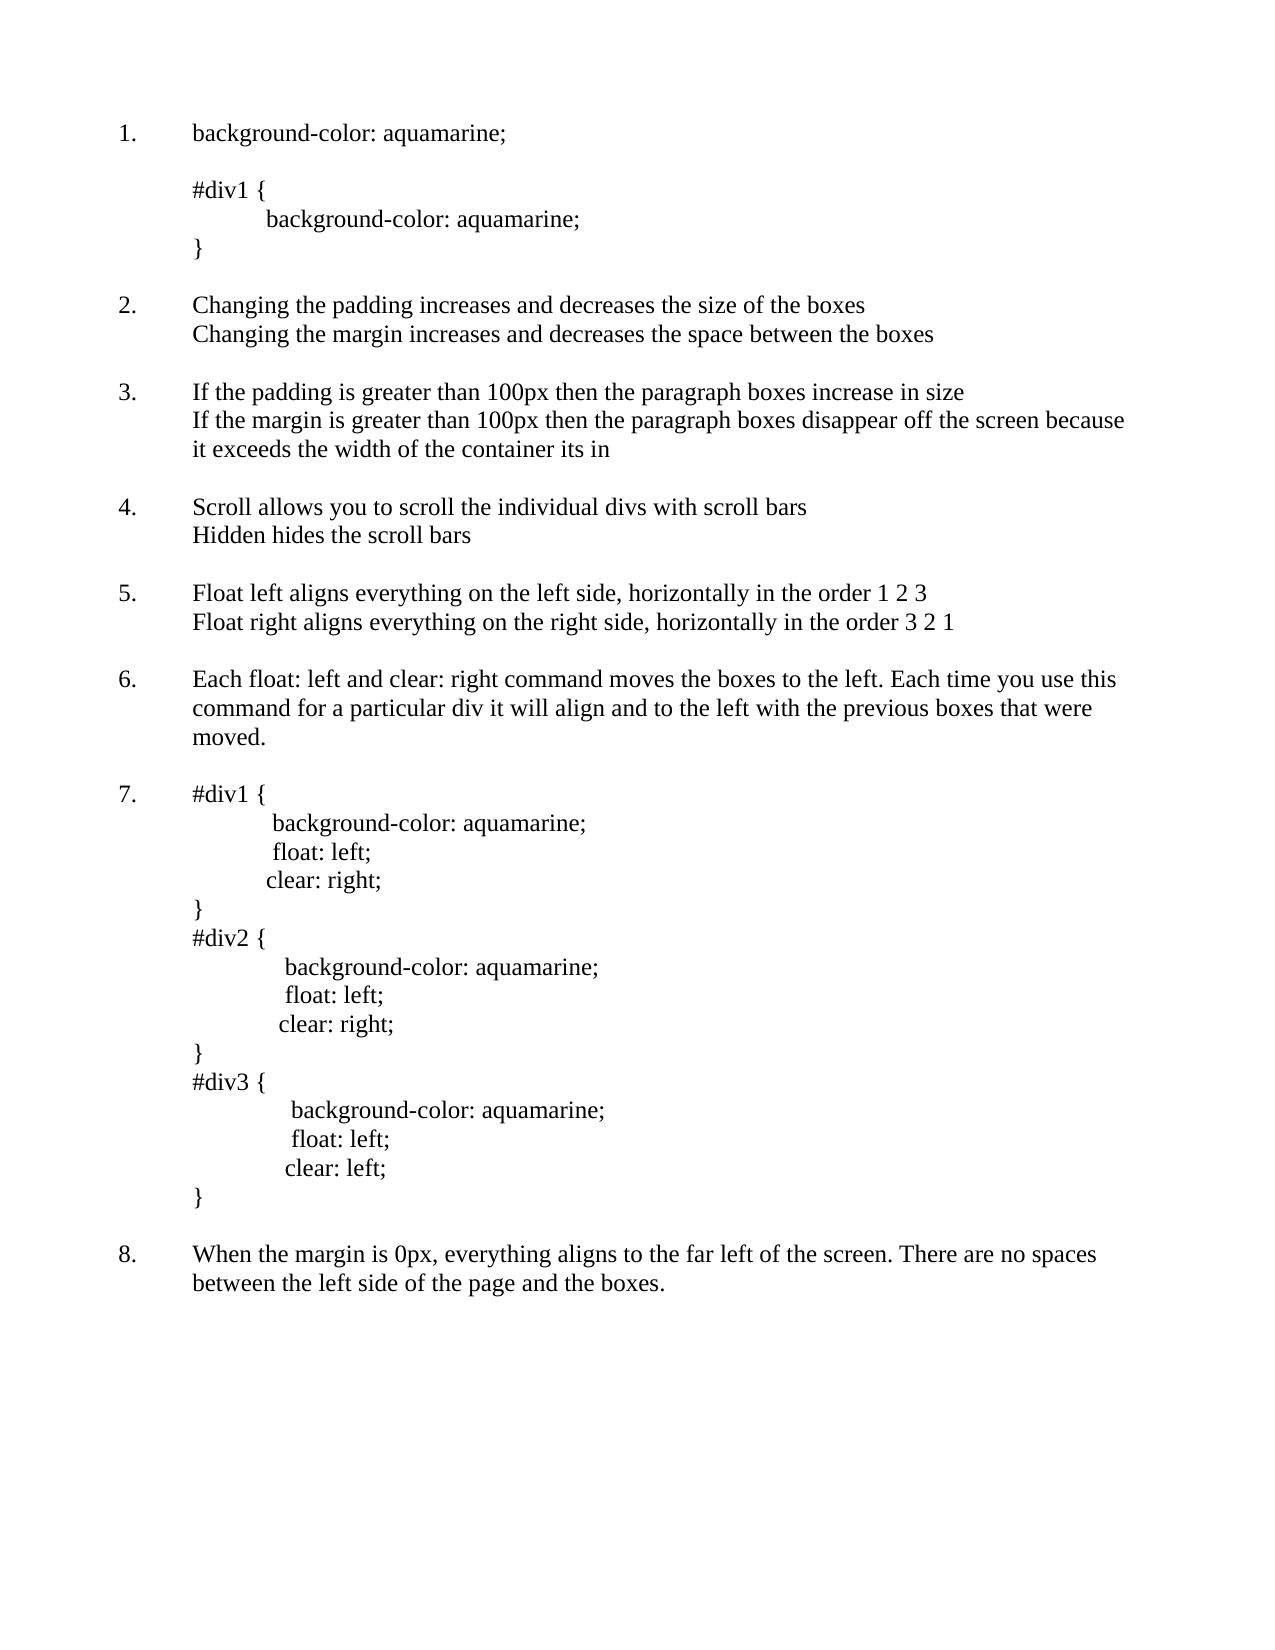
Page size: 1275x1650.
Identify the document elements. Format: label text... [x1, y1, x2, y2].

text between the left side of the page and the boxes. [118, 1268, 1157, 1297]
text clear: right; [118, 866, 1157, 894]
text } [118, 1182, 1157, 1211]
text } [118, 233, 1157, 262]
text it exceeds the width of the container its in [118, 434, 1157, 463]
text 5. Float left aligns everything on the left side, horizontally in the order 1 2 3 [118, 578, 1157, 607]
text } [118, 894, 1157, 923]
text clear: right; [118, 1009, 1157, 1038]
text 7. #div1 { [118, 779, 1157, 808]
text background-color: aquamarine; [118, 1096, 1157, 1124]
text background-color: aquamarine; [118, 808, 1157, 837]
text 1. background-color: aquamarine; [118, 118, 1157, 147]
text 4. Scroll allows you to scroll the individual divs with scroll bars [118, 492, 1157, 521]
text 6. Each float: left and clear: right command moves the boxes to the left. Each time you use this command for a particular div it will align and to the left with the previous boxes that were moved. [118, 664, 1157, 751]
text #div1 { [118, 176, 1157, 204]
text 3. If the padding is greater than 100px then the paragraph boxes increase in size [118, 377, 1157, 406]
text #div2 { [118, 923, 1157, 952]
text } [118, 1038, 1157, 1067]
text 8. When the margin is 0px, everything aligns to the far left of the screen. There are no spaces [118, 1239, 1157, 1268]
text float: left; [118, 837, 1157, 866]
text Hidden hides the scroll bars [118, 521, 1157, 549]
text float: left; [118, 981, 1157, 1009]
text #div3 { [118, 1067, 1157, 1096]
text clear: left; [118, 1153, 1157, 1182]
text Changing the margin increases and decreases the space between the boxes [118, 319, 1157, 348]
text If the margin is greater than 100px then the paragraph boxes disappear off the screen because [118, 406, 1157, 434]
text 2. Changing the padding increases and decreases the size of the boxes [118, 291, 1157, 319]
text Float right aligns everything on the right side, horizontally in the order 3 2 1 [118, 607, 1157, 636]
text background-color: aquamarine; [118, 204, 1157, 233]
text float: left; [118, 1124, 1157, 1153]
text background-color: aquamarine; [118, 952, 1157, 981]
